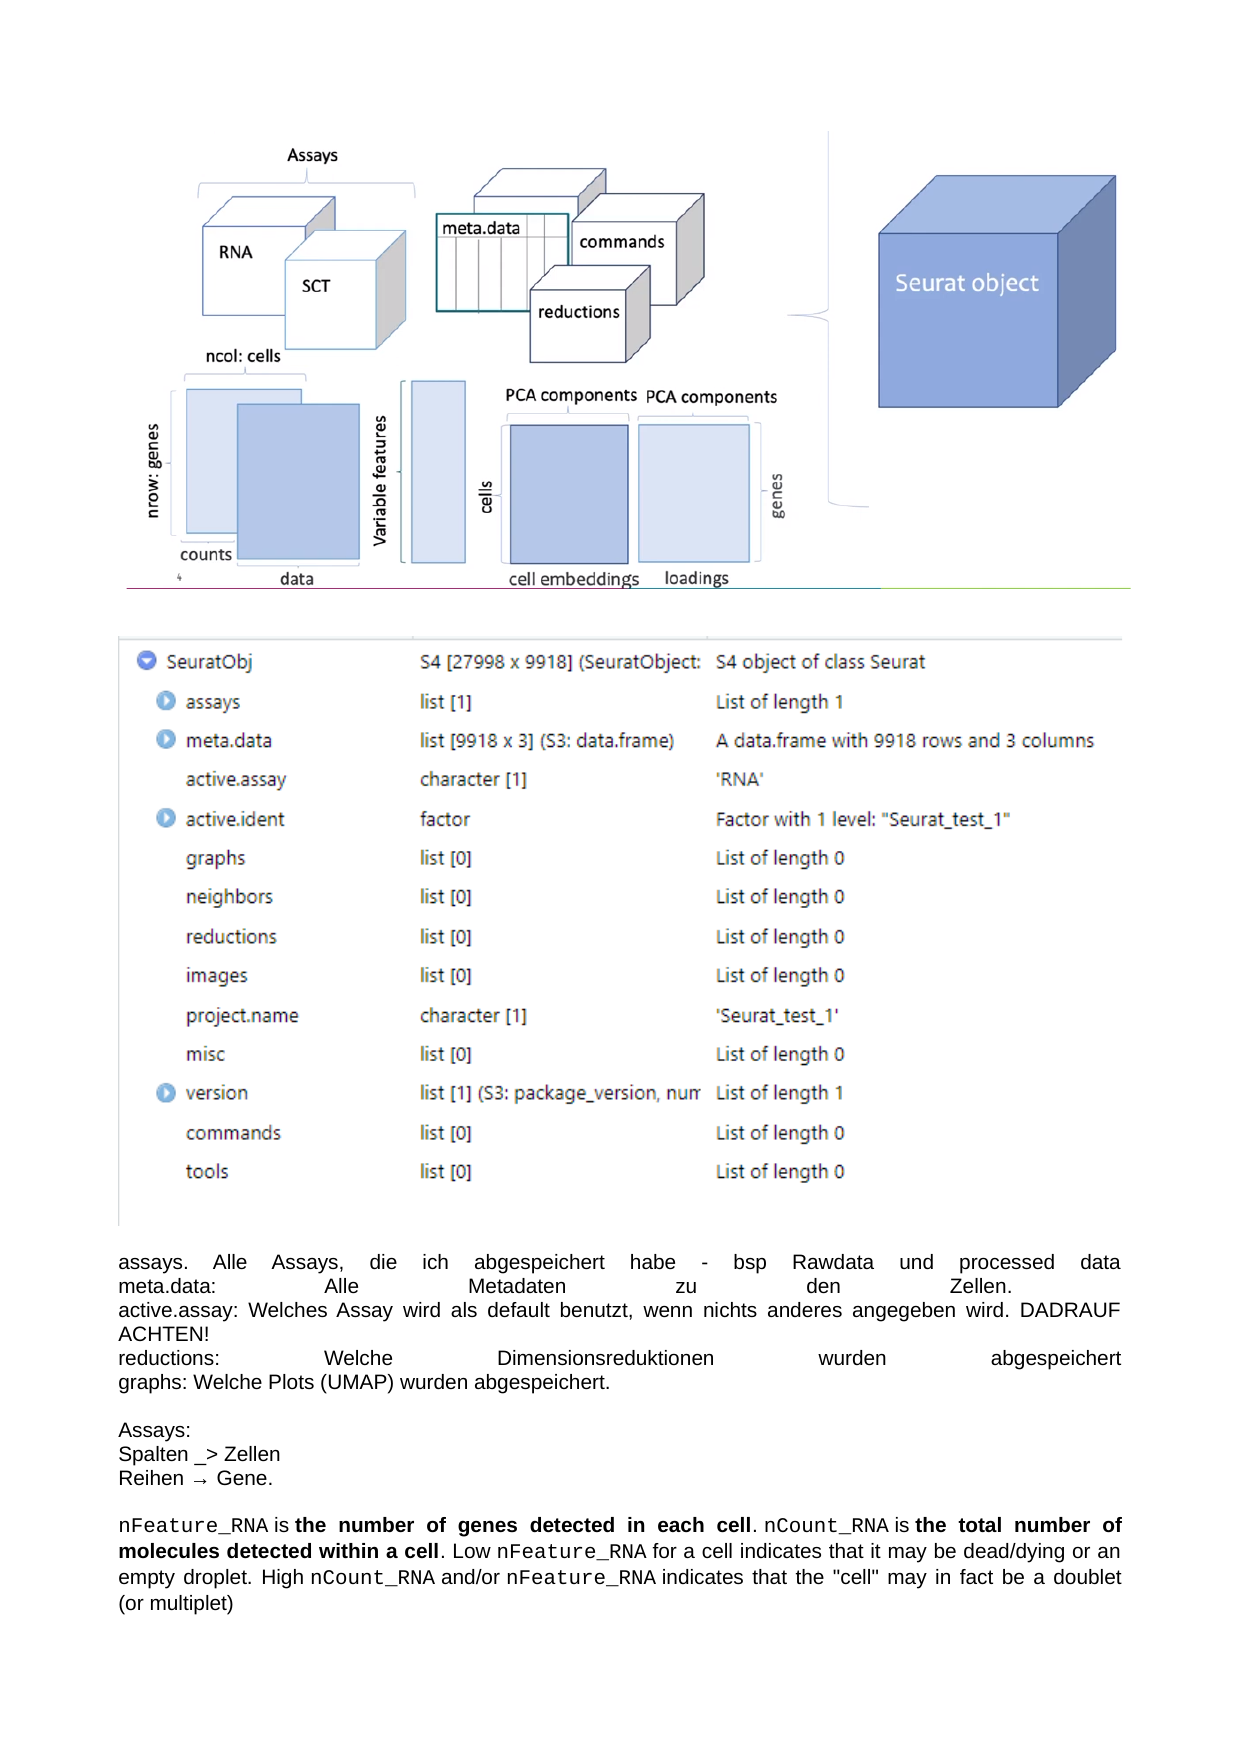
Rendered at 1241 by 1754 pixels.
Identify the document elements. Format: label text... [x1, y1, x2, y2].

text nFeature_RNA is the number of genes detected in each cell. nCount_RNA is the total number of molecules detected within a cell. Low nFeature_RNA for a cell indicates that it may be dead/dying or an empty droplet. High nCount_RNA and/or nFeature_RNA indicates that the "cell" may in fact be a doublet (or multiplet) [118, 1513, 1122, 1615]
text Spalten _> Zellen [118, 1441, 1122, 1465]
text Assays: [118, 1417, 1122, 1441]
picture [126, 131, 1131, 589]
text Reihen → Gene. [118, 1465, 1122, 1489]
text assays. Alle Assays, die ich abgespeichert habe - bsp Rawdata und processed data meta.data: Alle Metadaten zu den Zellen. active.assay: Welches Assay wird als default benutzt, wenn nichts anderes angegeben wird. DADRAUF ACHTEN! reductions: Welche Dimensionsreduktionen wurden abgespeichert graphs: Welche Plots (UMAP) wurden abgespeichert. [118, 1250, 1122, 1393]
picture [118, 636, 1123, 1226]
